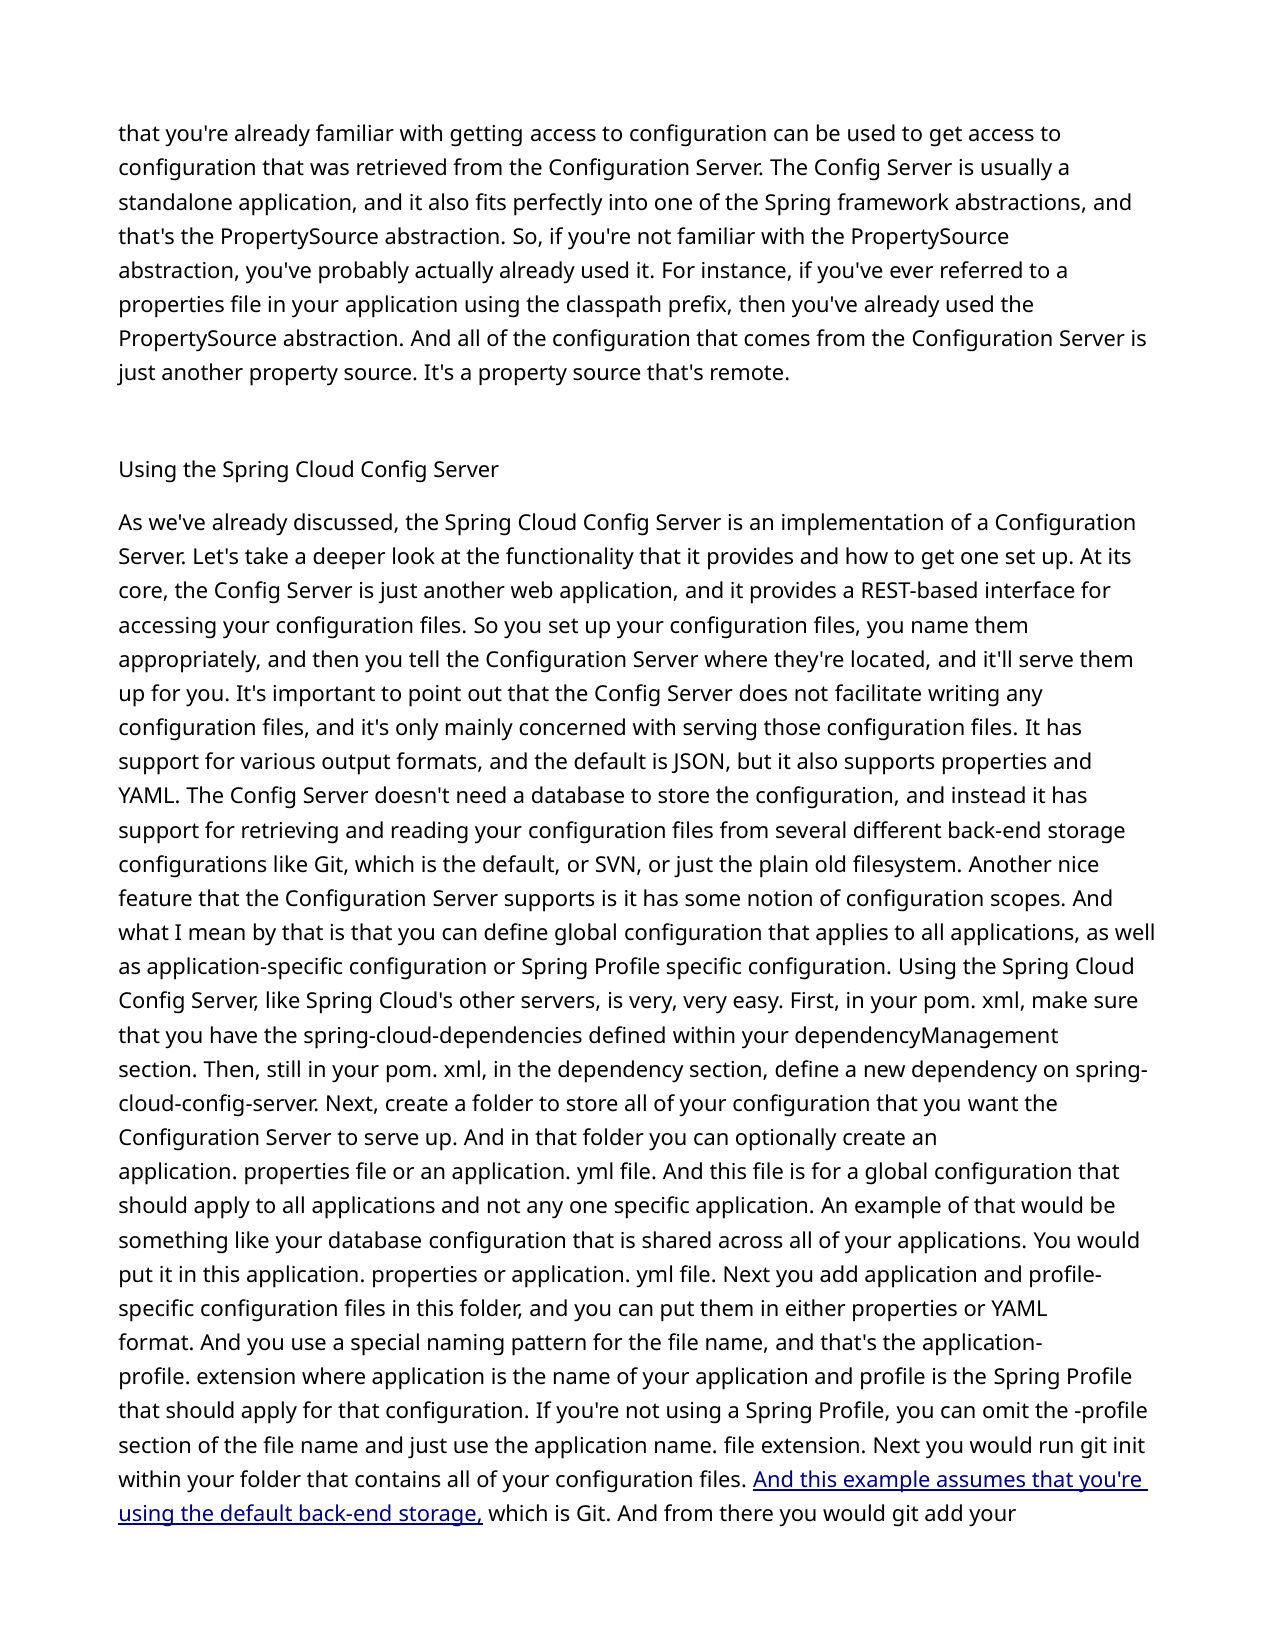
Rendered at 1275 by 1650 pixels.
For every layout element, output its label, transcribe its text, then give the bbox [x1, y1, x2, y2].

subtitle Using the Spring Cloud Config Server [118, 454, 1157, 484]
text As we've already discussed, the Spring Cloud Config Server is an implementation of a Configuration Server. Let's take a deeper look at the functionality that it provides and how to get one set up. At its core, the Config Server is just another web application, and it provides a REST-based interface for accessing your configuration files. So you set up your configuration files, you name them appropriately, and then you tell the Configuration Server where they're located, and it'll serve them up for you. It's important to point out that the Config Server does not facilitate writing any configuration files, and it's only mainly concerned with serving those configuration files. It has support for various output formats, and the default is JSON, but it also supports properties and YAML. The Config Server doesn't need a database to store the configuration, and instead it has support for retrieving and reading your configuration files from several different back-end storage configurations like Git, which is the default, or SVN, or just the plain old filesystem. Another nice feature that the Configuration Server supports is it has some notion of configuration scopes. And what I mean by that is that you can define global configuration that applies to all applications, as well as application-specific configuration or Spring Profile specific configuration. Using the Spring Cloud Config Server, like Spring Cloud's other servers, is very, very easy. First, in your pom. xml, make sure that you have the spring-cloud-dependencies defined within your dependencyManagement section. Then, still in your pom. xml, in the dependency section, define a new dependency on spring-cloud-config-server. Next, create a folder to store all of your configuration that you want the Configuration Server to serve up. And in that folder you can optionally create an application. properties file or an application. yml file. And this file is for a global configuration that should apply to all applications and not any one specific application. An example of that would be something like your database configuration that is shared across all of your applications. You would put it in this application. properties or application. yml file. Next you add application and profile-specific configuration files in this folder, and you can put them in either properties or YAML format. And you use a special naming pattern for the file name, and that's the application-profile. extension where application is the name of your application and profile is the Spring Profile that should apply for that configuration. If you're not using a Spring Profile, you can omit the -profile section of the file name and just use the application name. file extension. Next you would run git init within your folder that contains all of your configuration files. And this example assumes that you're using the default back-end storage, which is Git. And from there you would git add your [118, 507, 1157, 1528]
text that you're already familiar with getting access to configuration can be used to get access to configuration that was retrieved from the Configuration Server. The Config Server is usually a standalone application, and it also fits perfectly into one of the Spring framework abstractions, and that's the PropertySource abstraction. So, if you're not familiar with the PropertySource abstraction, you've probably actually already used it. For instance, if you've ever referred to a properties file in your application using the classpath prefix, then you've already used the PropertySource abstraction. And all of the configuration that comes from the Configuration Server is just another property source. It's a property source that's remote. [118, 118, 1157, 387]
